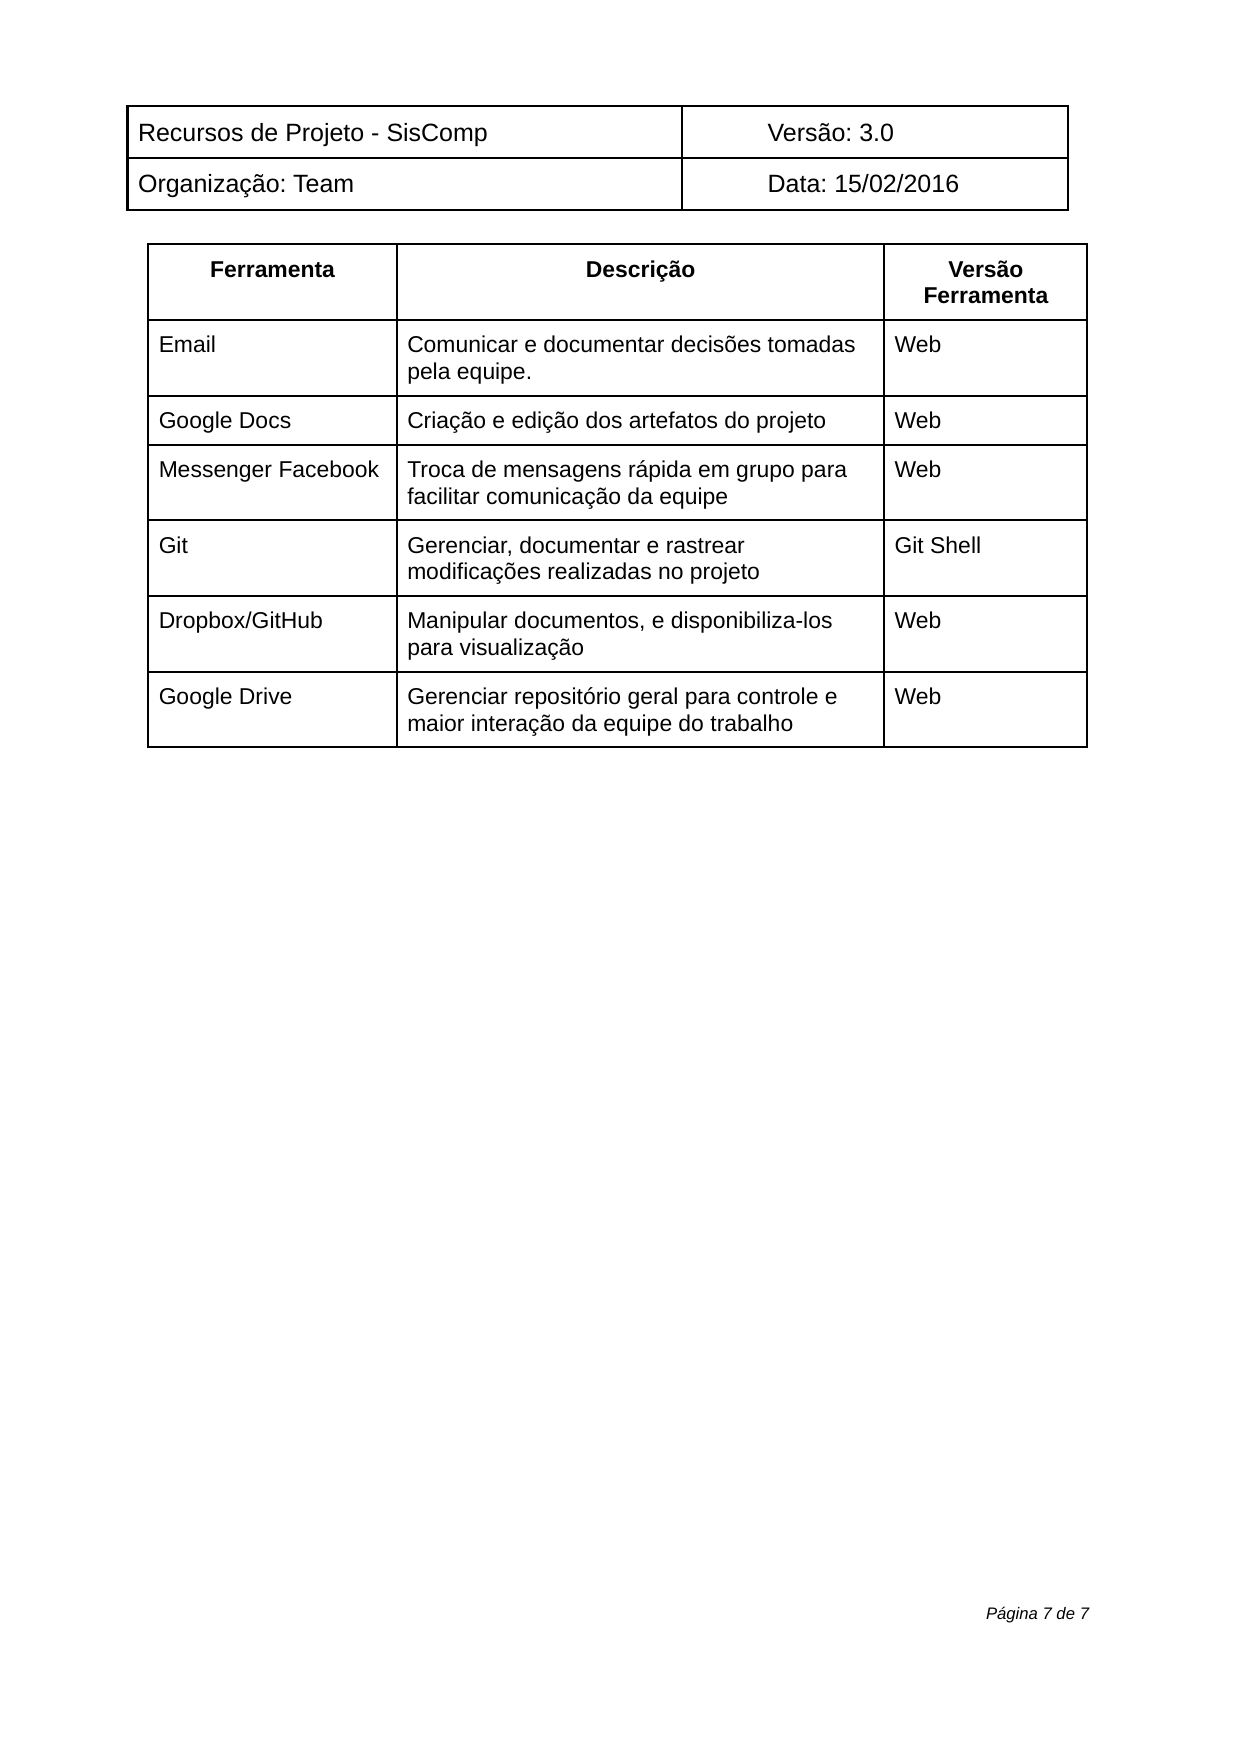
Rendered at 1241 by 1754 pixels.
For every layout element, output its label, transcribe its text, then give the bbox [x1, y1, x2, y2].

table_cell Email [149, 321, 396, 394]
table_header Ferramenta [149, 245, 396, 319]
table_cell Manipular documentos, e disponibiliza-los para visualização [398, 597, 883, 671]
table_cell Git Shell [885, 521, 1086, 595]
table_cell Comunicar e documentar decisões tomadas pela equipe. [398, 321, 883, 394]
table_cell Criação e edição dos artefatos do projeto [398, 397, 883, 444]
table_cell Troca de mensagens rápida em grupo para facilitar comunicação da equipe [398, 446, 883, 519]
table_cell Web [885, 673, 1086, 746]
table_cell Dropbox/GitHub [149, 597, 396, 671]
table_header Versão Ferramenta [885, 245, 1086, 319]
table_cell Google Drive [149, 673, 396, 746]
table_cell Messenger Facebook [149, 446, 396, 519]
table_cell Web [885, 397, 1086, 444]
table_cell Google Docs [149, 397, 396, 444]
table_cell Web [885, 597, 1086, 671]
table_cell Web [885, 321, 1086, 394]
table_cell Gerenciar repositório geral para controle e maior interação da equipe do trabalho [398, 673, 883, 746]
table_cell Web [885, 446, 1086, 519]
table_cell Git [149, 521, 396, 595]
table_header Descrição [398, 245, 883, 319]
table_cell Gerenciar, documentar e rastrear modificações realizadas no projeto [398, 521, 883, 595]
